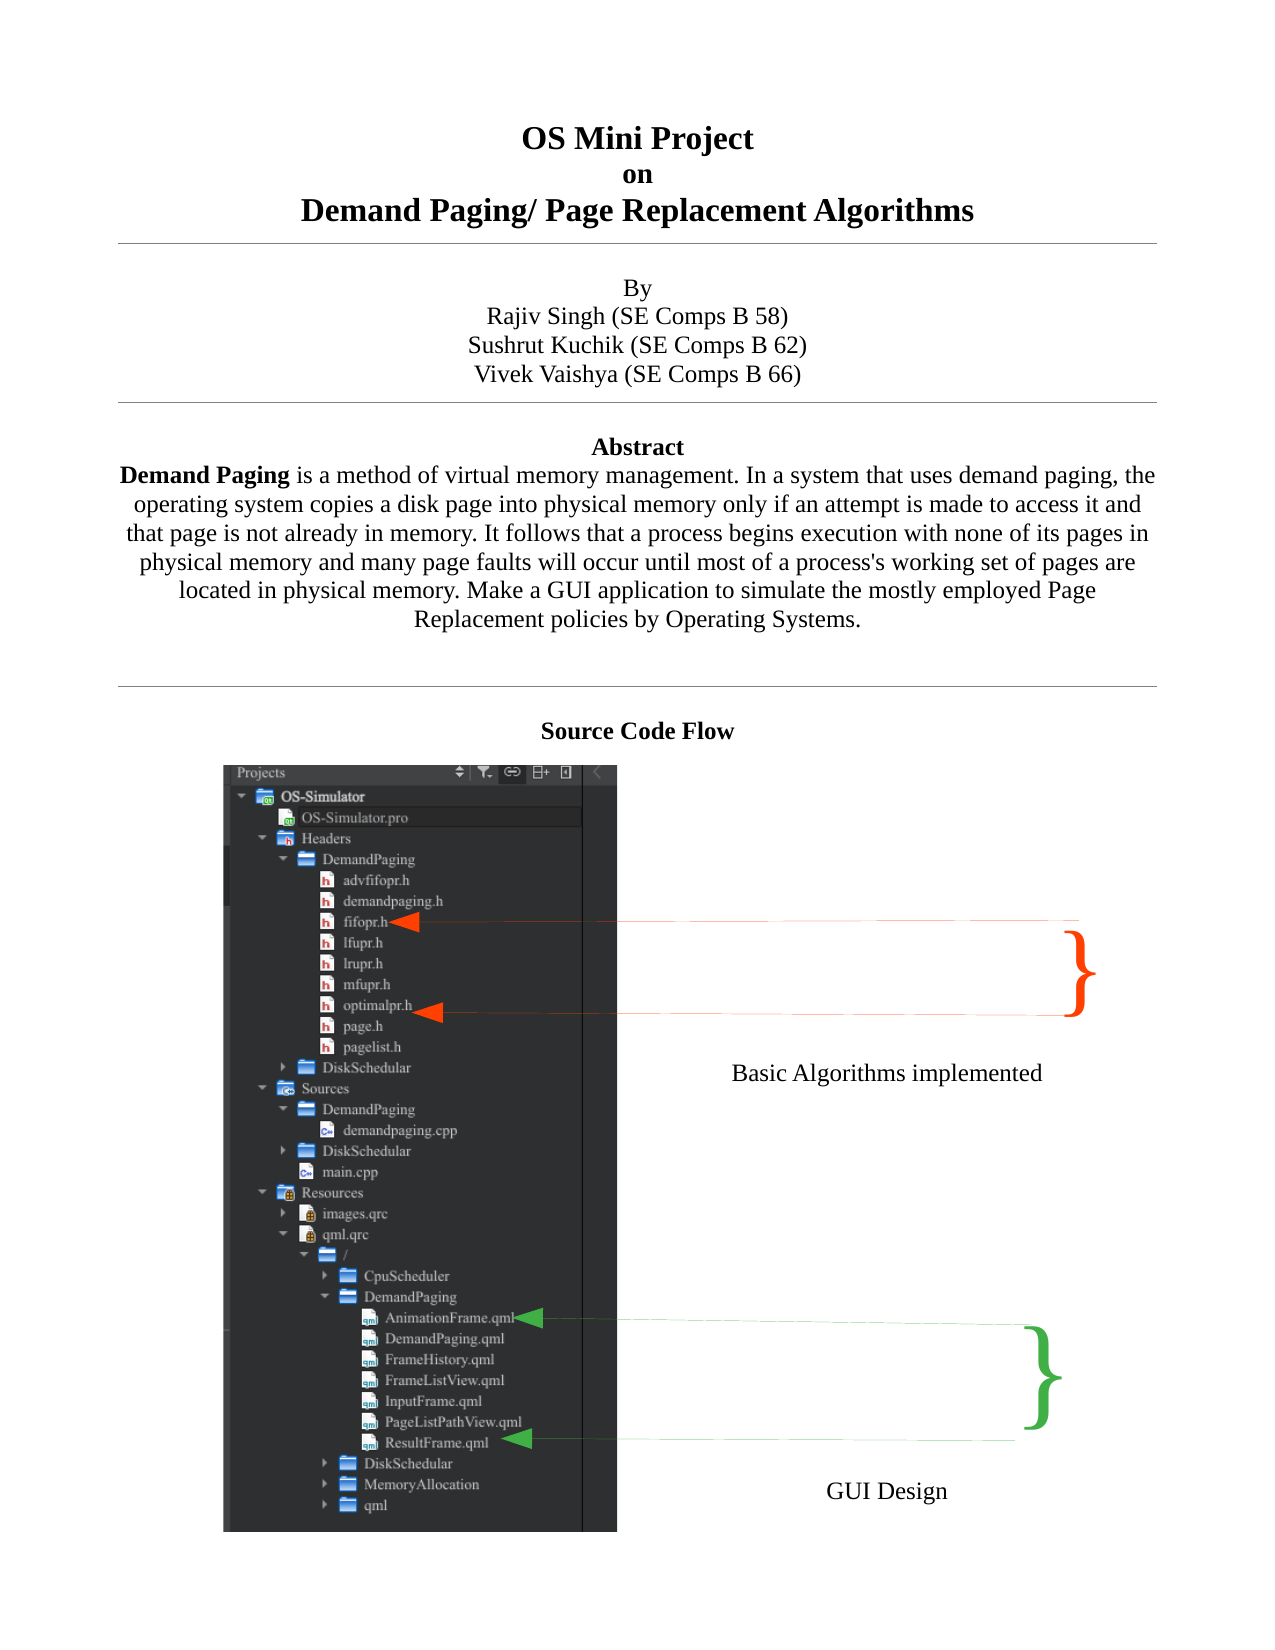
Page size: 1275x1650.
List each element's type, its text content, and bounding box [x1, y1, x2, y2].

text GUI [273, 1154, 1157, 1182]
text } [273, 1297, 1157, 1440]
text [118, 1476, 223, 1505]
text } [273, 906, 1157, 1026]
text [118, 1154, 223, 1182]
picture [223, 765, 273, 1532]
text By [118, 273, 1157, 301]
text Demand Paging/ Page Replacement Algorithms [118, 190, 1157, 228]
text [118, 1297, 223, 1440]
text Abstract [118, 432, 1157, 461]
text on [118, 156, 1157, 190]
text Basic Algorithms implemented [273, 1058, 1157, 1087]
text GUI Design [273, 1476, 1157, 1505]
text Rajiv Singh (SE Comps B 58) [118, 301, 1157, 330]
text Source Code Flow [118, 716, 1157, 744]
text OS Mini Project [118, 118, 1157, 156]
text [118, 1058, 223, 1087]
text Sushrut Kuchik (SE Comps B 62) [118, 330, 1157, 359]
text Vivek Vaishya (SE Comps B 66) [118, 359, 1157, 388]
text [118, 906, 223, 1026]
text Demand Paging is a method of virtual memory management. In a system that uses demand paging, the operating system copies a disk page into physical memory only if an attempt is made to access it and that page is not already in memory. It follows that a process begins execution with none of its pages in physical memory and many page faults will occur until most of a process's working set of pages are located in physical memory. Make a GUI application to simulate the mostly employed Page Replacement policies by Operating Systems. [118, 461, 1157, 633]
